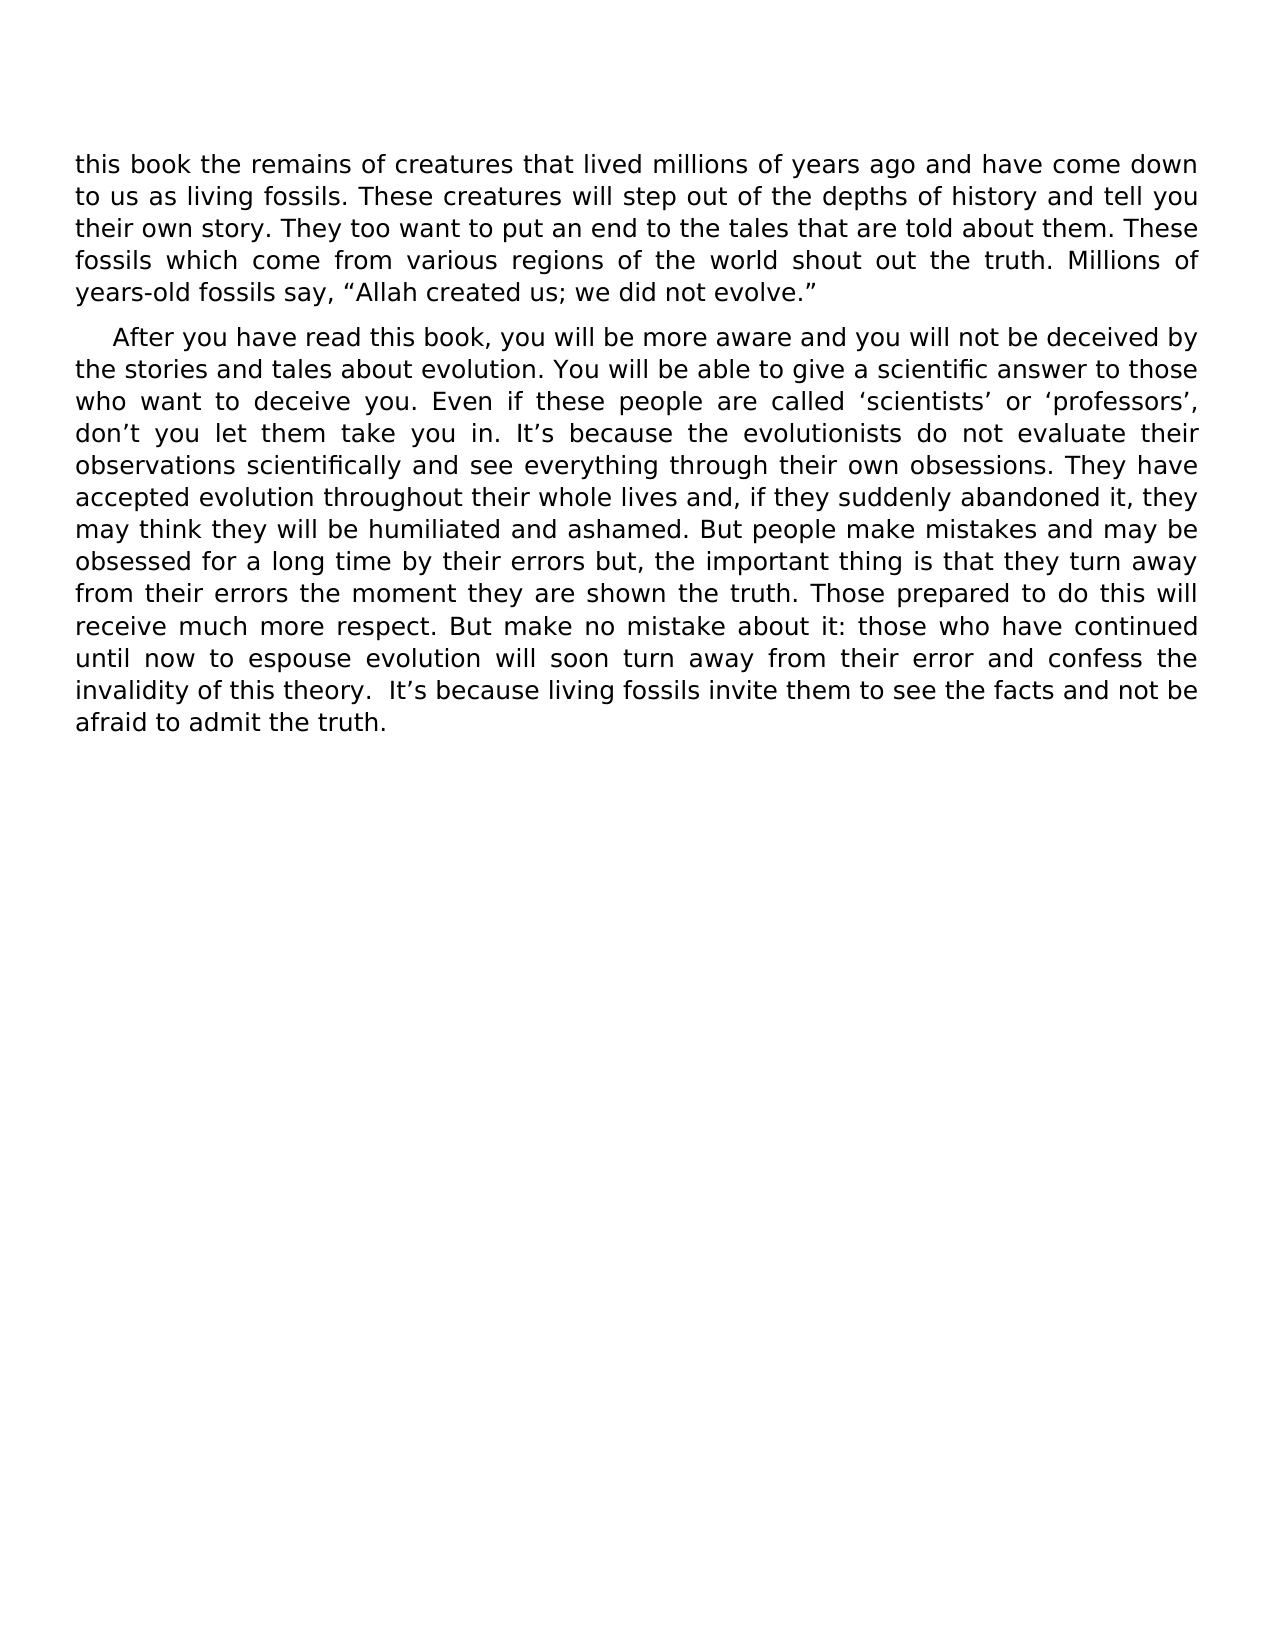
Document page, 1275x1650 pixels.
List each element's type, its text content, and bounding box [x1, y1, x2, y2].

text After you have read this book, you will be more aware and you will not be deceived by the stories and tales about evolution. You will be able to give a scientific answer to those who want to deceive you. Even if these people are called ‘scientists’ or ‘professors’, don’t you let them take you in. It’s because the evolutionists do not evaluate their observations scientifically and see everything through their own obsessions. They have accepted evolution throughout their whole lives and, if they suddenly abandoned it, they may think they will be humiliated and ashamed. But people make mistakes and may be obsessed for a long time by their errors but, the important thing is that they turn away from their errors the moment they are shown the truth. Those prepared to do this will receive much more respect. But make no mistake about it: those who have continued until now to espouse evolution will soon turn away from their error and confess the invalidity of this theory. It’s because living fossils invite them to see the facts and not be afraid to admit the truth. [75, 323, 1200, 737]
text this book the remains of creatures that lived millions of years ago and have come down to us as living fossils. These creatures will step out of the depths of history and tell you their own story. They too want to put an end to the tales that are told about them. These fossils which come from various regions of the world shout out the truth. Millions of years-old fossils say, “Allah created us; we did not evolve.” [75, 150, 1200, 307]
